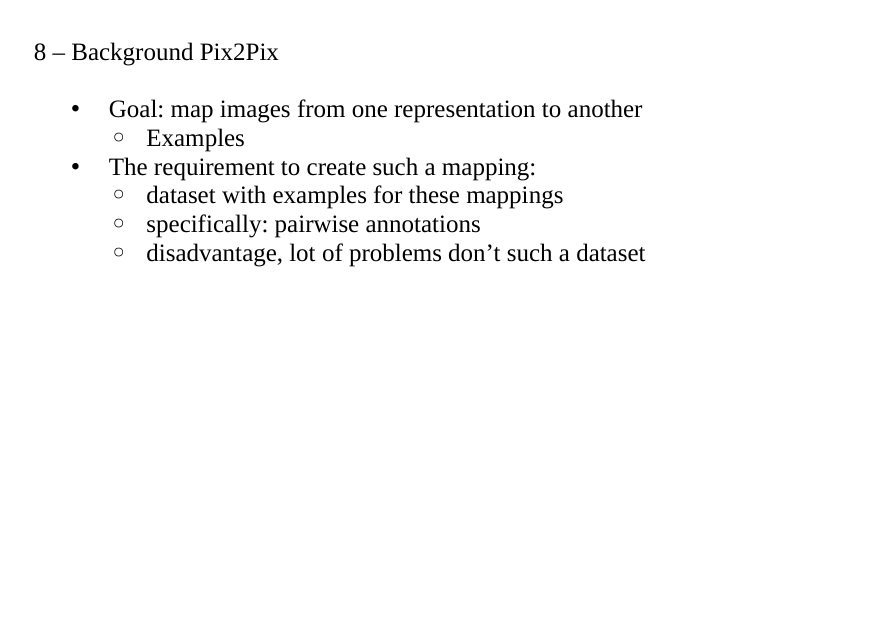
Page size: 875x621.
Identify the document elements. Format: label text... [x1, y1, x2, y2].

list dataset with examples for these mappings [109, 181, 840, 209]
text 8 – Background Pix2Pix [34, 37, 840, 66]
list The requirement to create such a mapping: [71, 152, 840, 181]
list specifically: pairwise annotations [109, 209, 840, 238]
list Goal: map images from one representation to another [71, 94, 840, 123]
list disadvantage, lot of problems don’t such a dataset [109, 238, 840, 267]
list Examples [109, 123, 840, 152]
